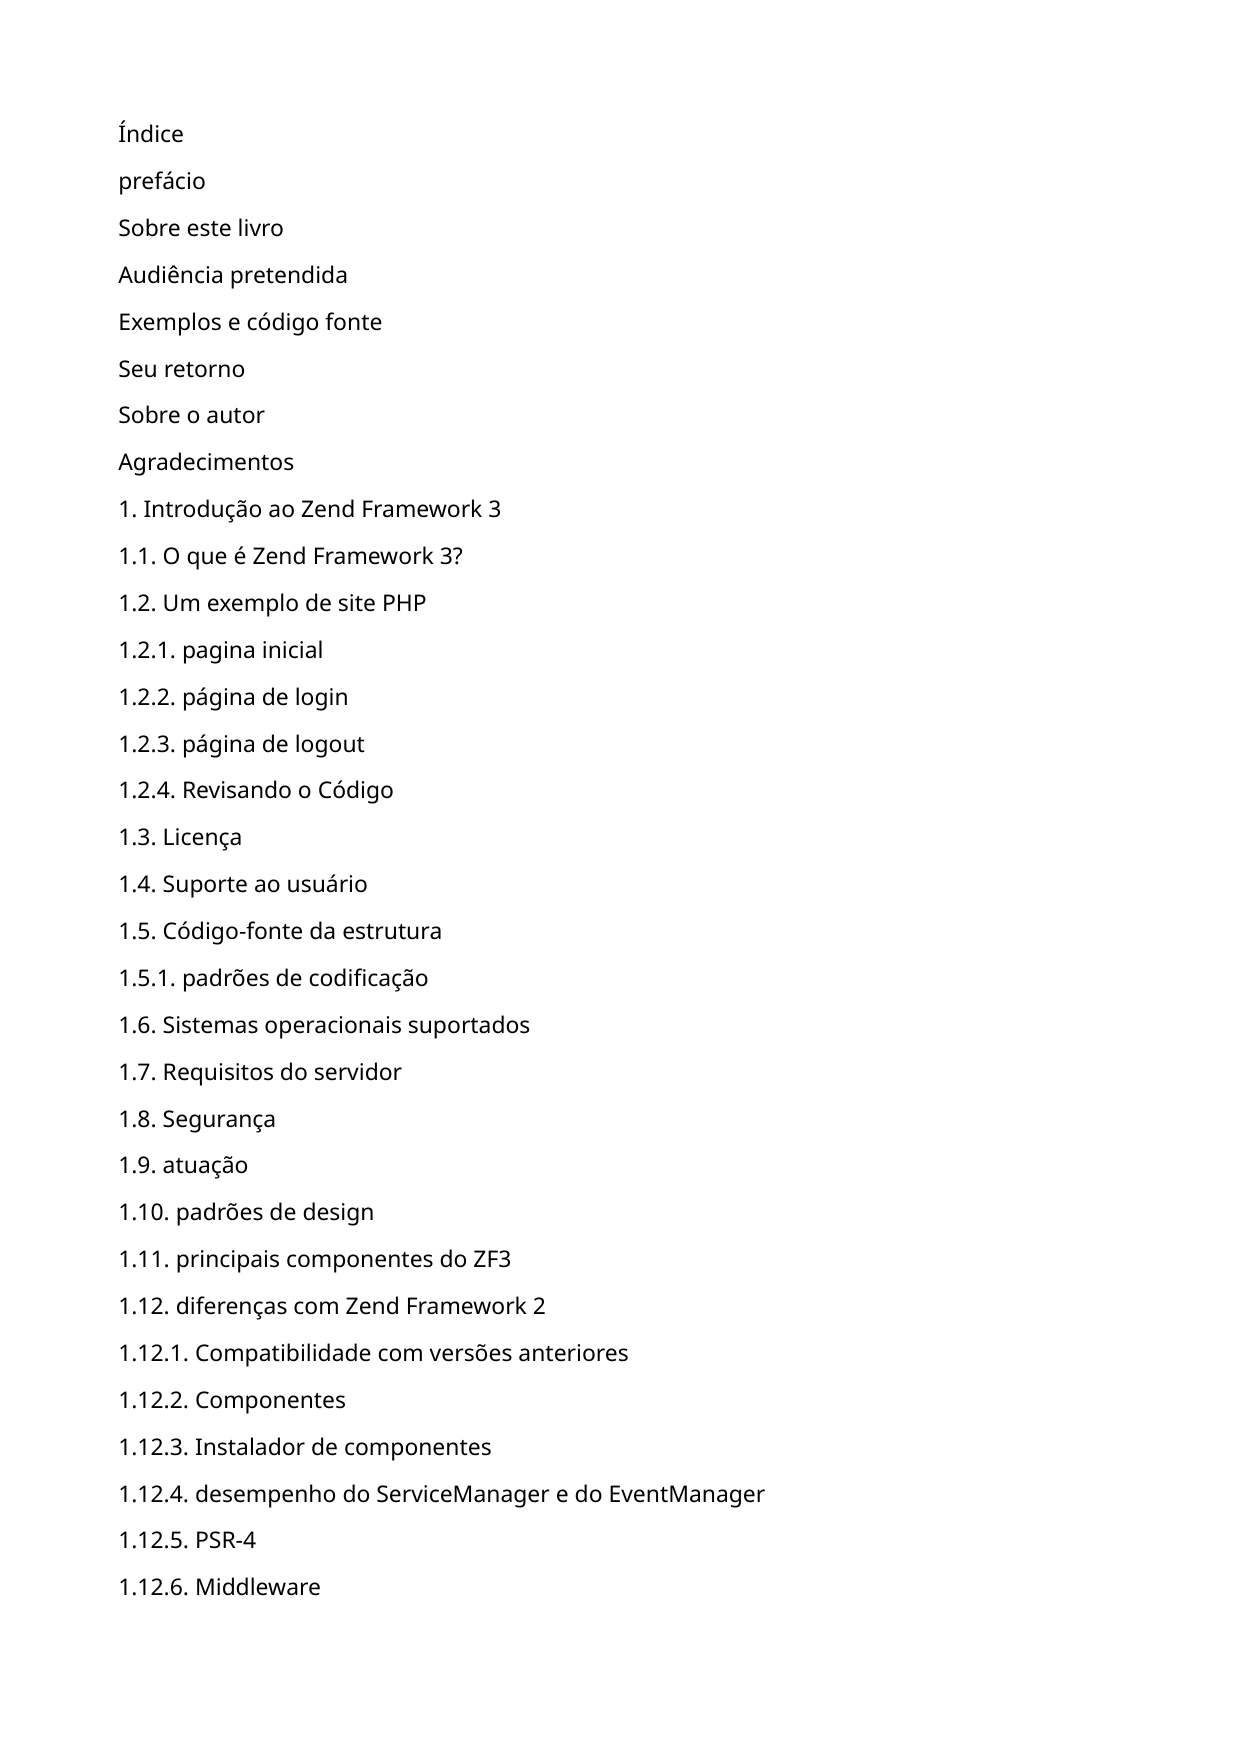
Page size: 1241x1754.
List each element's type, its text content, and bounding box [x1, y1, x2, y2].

text 1.12.4. desempenho do ServiceManager e do EventManager [118, 1477, 1122, 1509]
text 1.3. Licença [118, 821, 1122, 852]
text 1.6. Sistemas operacionais suportados [118, 1009, 1122, 1040]
text Seu retorno [118, 352, 1122, 384]
text 1.4. Suporte ao usuário [118, 868, 1122, 899]
text 1.12.5. PSR-4 [118, 1524, 1122, 1556]
text 1.12.3. Instalador de componentes [118, 1431, 1122, 1462]
text Exemplos e código fonte [118, 306, 1122, 337]
text 1.8. Segurança [118, 1102, 1122, 1134]
text 1. Introdução ao Zend Framework 3 [118, 493, 1122, 524]
text 1.2.1. pagina inicial [118, 634, 1122, 665]
text Sobre o autor [118, 399, 1122, 431]
text 1.1. O que é Zend Framework 3? [118, 540, 1122, 571]
text Audiência pretendida [118, 259, 1122, 290]
text 1.12.2. Componentes [118, 1384, 1122, 1415]
text Agradecimentos [118, 446, 1122, 477]
text 1.12.1. Compatibilidade com versões anteriores [118, 1337, 1122, 1368]
text 1.10. padrões de design [118, 1196, 1122, 1227]
text 1.2.4. Revisando o Código [118, 774, 1122, 806]
text 1.11. principais componentes do ZF3 [118, 1243, 1122, 1274]
text 1.12.6. Middleware [118, 1571, 1122, 1602]
text 1.7. Requisitos do servidor [118, 1056, 1122, 1087]
text 1.9. atuação [118, 1149, 1122, 1181]
text Sobre este livro [118, 212, 1122, 243]
text 1.2.3. página de logout [118, 727, 1122, 759]
text 1.5.1. padrões de codificação [118, 962, 1122, 993]
text prefácio [118, 165, 1122, 196]
text 1.2.2. página de login [118, 681, 1122, 712]
text 1.12. diferenças com Zend Framework 2 [118, 1290, 1122, 1321]
text 1.2. Um exemplo de site PHP [118, 587, 1122, 618]
text Índice [118, 118, 1122, 149]
text 1.5. Código-fonte da estrutura [118, 915, 1122, 946]
